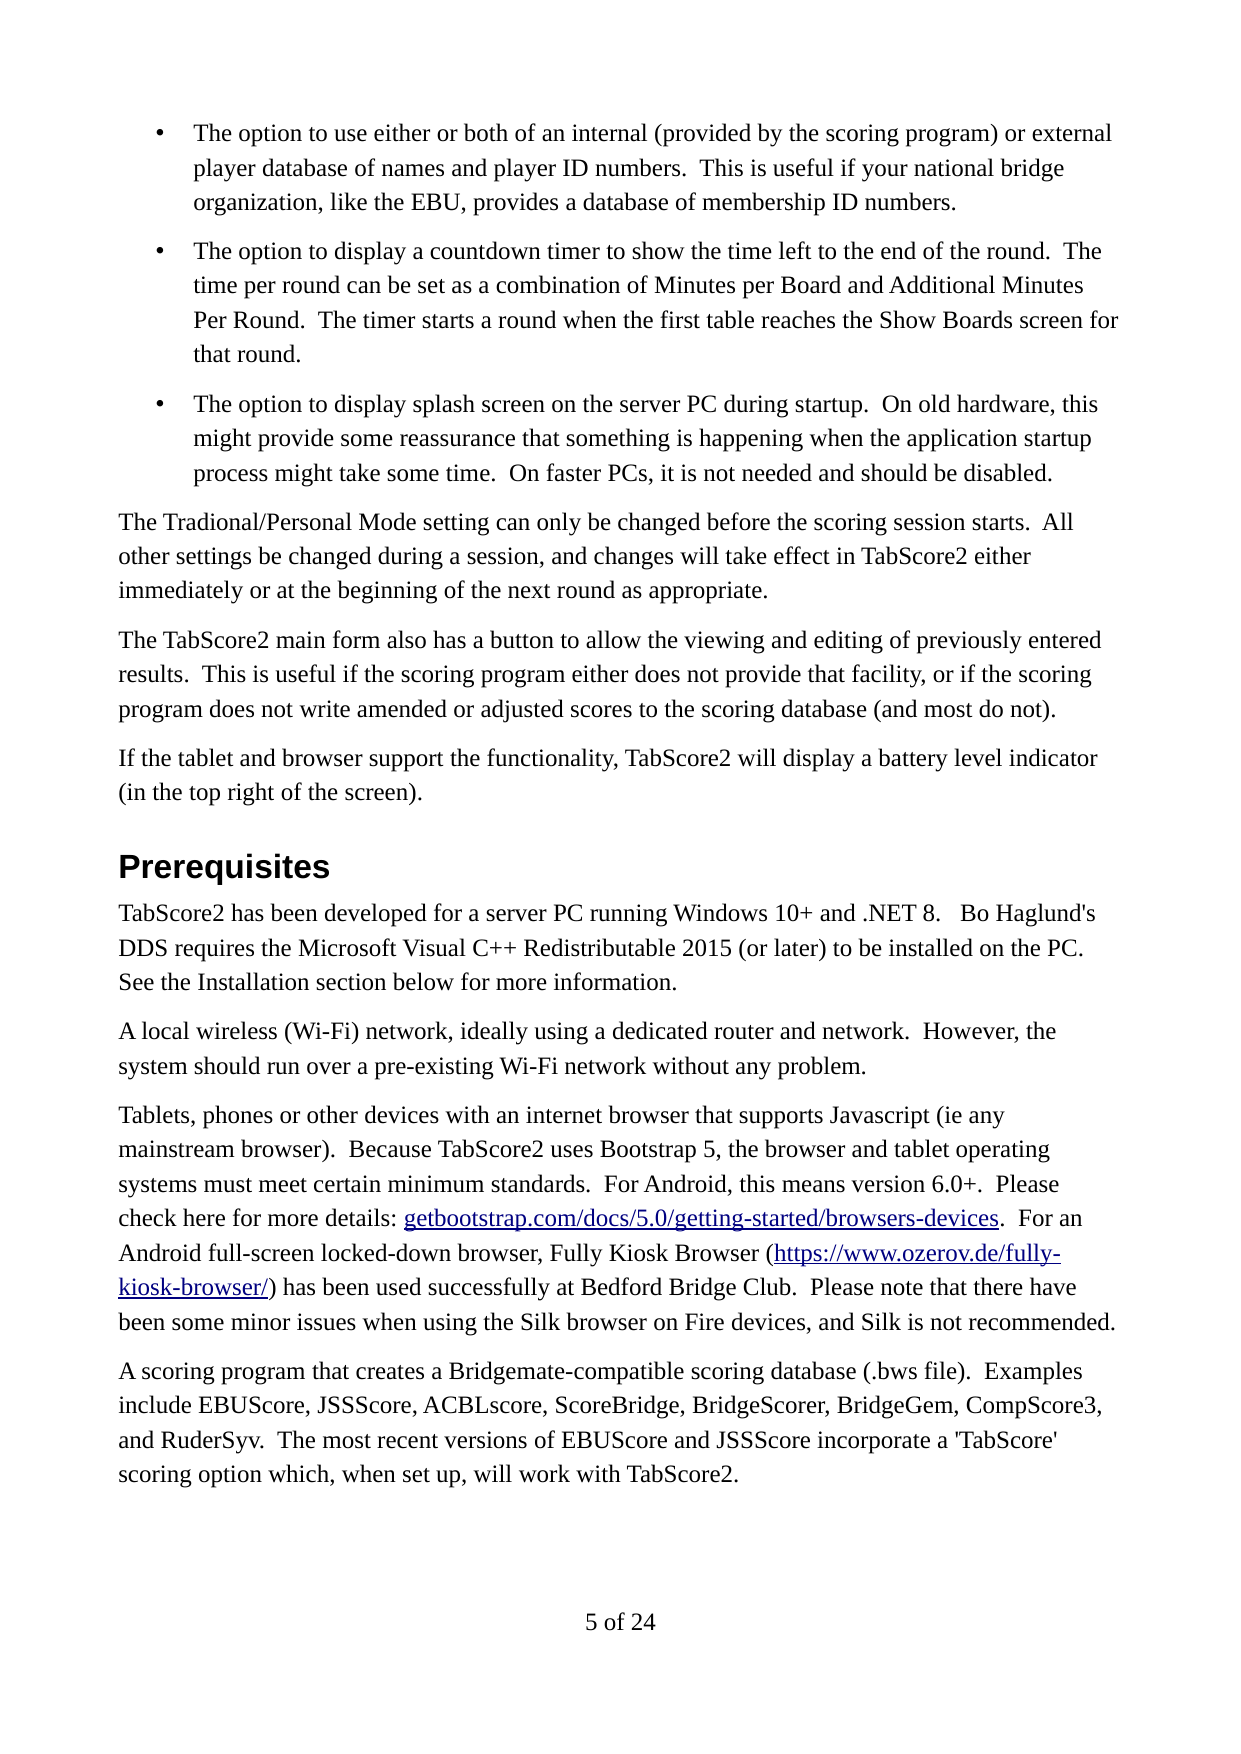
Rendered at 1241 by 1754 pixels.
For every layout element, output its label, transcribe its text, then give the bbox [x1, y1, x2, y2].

list The option to display a countdown timer to show the time left to the end of the round. The time per round can be set as a combination of Minutes per Board and Additional Minutes Per Round. The timer starts a round when the first table reaches the Show Boards screen for that round. [156, 236, 1122, 368]
text A local wireless (Wi-Fi) network, ideally using a dedicated router and network. However, the system should run over a pre-existing Wi-Fi network without any problem. [118, 1016, 1122, 1079]
text A scoring program that creates a Bridgemate-compatible scoring database (.bws file). Examples include EBUScore, JSSScore, ACBLscore, ScoreBridge, BridgeScorer, BridgeGem, CompScore3, and RuderSyv. The most recent versions of EBUScore and JSSScore incorporate a 'TabScore' scoring option which, when set up, will work with TabScore2. [118, 1356, 1122, 1488]
text The TabScore2 main form also has a button to allow the viewing and editing of previously entered results. This is useful if the scoring program either does not provide that facility, or if the scoring program does not write amended or adjusted scores to the scoring database (and most do not). [118, 625, 1122, 722]
text If the tablet and browser support the functionality, TabScore2 will display a battery level indicator (in the top right of the screen). [118, 743, 1122, 806]
text Tablets, phones or other devices with an internet browser that supports Javascript (ie any mainstream browser). Because TabScore2 uses Bootstrap 5, the browser and tablet operating systems must meet certain minimum standards. For Android, this means version 6.0+. Please check here for more details: getbootstrap.com/docs/5.0/getting-started/browsers-devices. For an Android full-screen locked-down browser, Fully Kiosk Browser (https://www.ozerov.de/fully-kiosk-browser/) has been used successfully at Bedford Bridge Club. Please note that there have been some minor issues when using the Silk browser on Fire devices, and Silk is not recommended. [118, 1100, 1122, 1335]
list The option to use either or both of an internal (provided by the scoring program) or external player database of names and player ID numbers. This is useful if your national bridge organization, like the EBU, provides a database of membership ID numbers. [156, 118, 1122, 216]
list The option to display splash screen on the server PC during startup. On old hardware, this might provide some reassurance that something is happening when the application startup process might take some time. On faster PCs, it is not needed and should be disabled. [156, 389, 1122, 486]
text TabScore2 has been developed for a server PC running Windows 10+ and .NET 8. Bo Haglund's DDS requires the Microsoft Visual C++ Redistributable 2015 (or later) to be installed on the PC. See the Installation section below for more information. [118, 898, 1122, 996]
subtitle Prerequisites [118, 847, 1122, 886]
text The Tradional/Personal Mode setting can only be changed before the scoring session starts. All other settings be changed during a session, and changes will take effect in TabScore2 either immediately or at the beginning of the next round as appropriate. [118, 507, 1122, 604]
